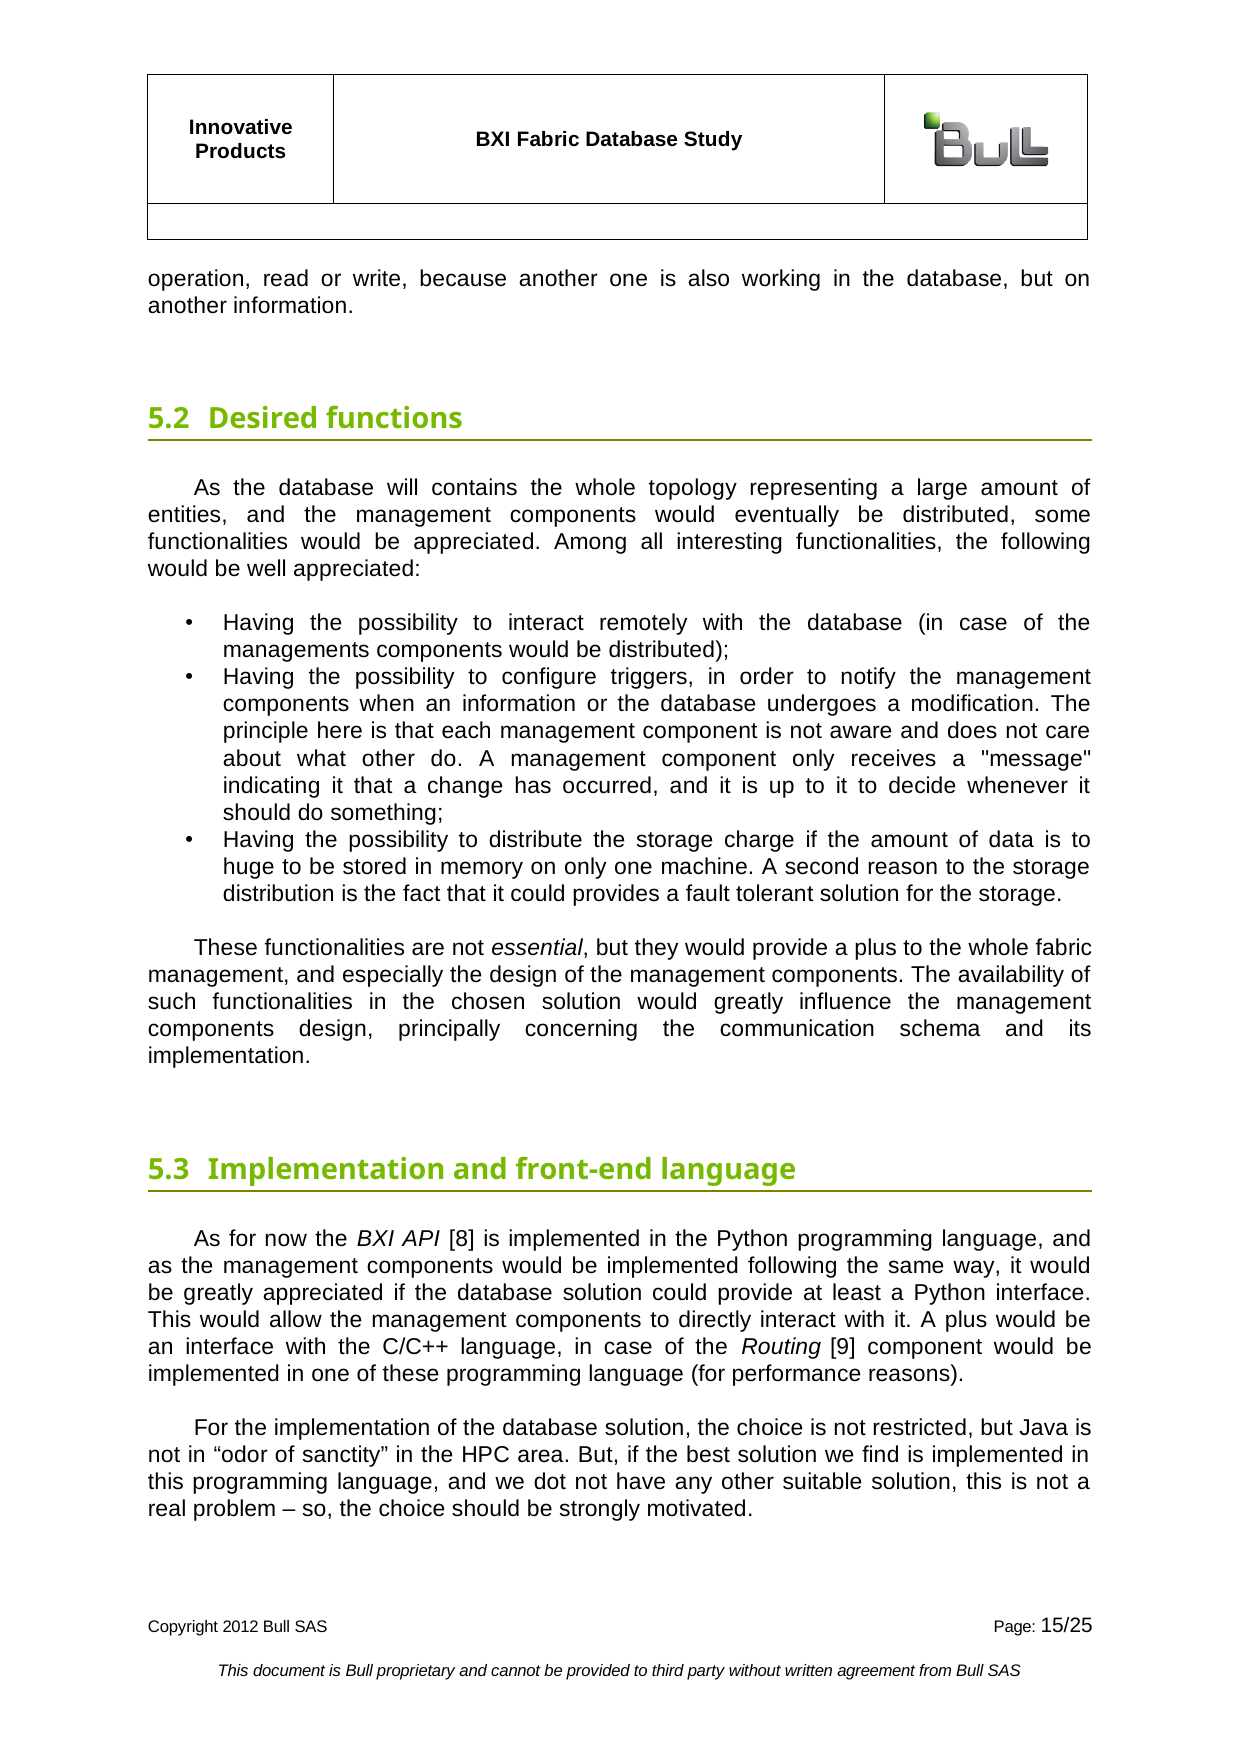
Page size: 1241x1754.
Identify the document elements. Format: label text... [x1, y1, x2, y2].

text operation, read or write, because another one is also working in the database, but on another information. [148, 264, 1092, 318]
list Having the possibility to configure triggers, in order to notify the management components when an information or the database undergoes a modification. The principle here is that each management component is not aware and does not care about what other do. A management component only receives a "message" indicating it that a change has occurred, and it is up to it to decide whenever it should do something; [185, 663, 1092, 825]
text As the database will contains the whole topology representing a large amount of entities, and the management components would eventually be distributed, some functionalities would be appreciated. Among all interesting functionalities, the following would be well appreciated: [148, 473, 1092, 581]
text As for now the BXI API [8] is implemented in the Python programming language, and as the management components would be implemented following the same way, it would be greatly appreciated if the database solution could provide at least a Python interface. This would allow the management components to directly interact with it. A plus would be an interface with the C/C++ language, in case of the Routing [9] component would be implemented in one of these programming language (for performance reasons). [148, 1224, 1092, 1386]
list Having the possibility to distribute the storage charge if the amount of data is to huge to be stored in memory on only one machine. A second reason to the storage distribution is the fact that it could provides a fault tolerant solution for the storage. [185, 825, 1092, 906]
list Having the possibility to interact remotely with the database (in case of the managements components would be distributed); [185, 608, 1092, 663]
picture [909, 98, 1063, 181]
subtitle Implementation and front-end language [148, 1148, 1092, 1190]
subtitle Desired functions [148, 397, 1092, 439]
text These functionalities are not essential, but they would provide a plus to the whole fabric management, and especially the design of the management components. The availability of such functionalities in the chosen solution would greatly influence the management components design, principally concerning the communication schema and its implementation. [148, 933, 1092, 1069]
text For the implementation of the database solution, the choice is not restricted, but Java is not in “odor of sanctity” in the HPC area. But, if the best solution we find is implemented in this programming language, and we dot not have any other suitable solution, this is not a real problem – so, the choice should be strongly motivated. [148, 1413, 1092, 1522]
